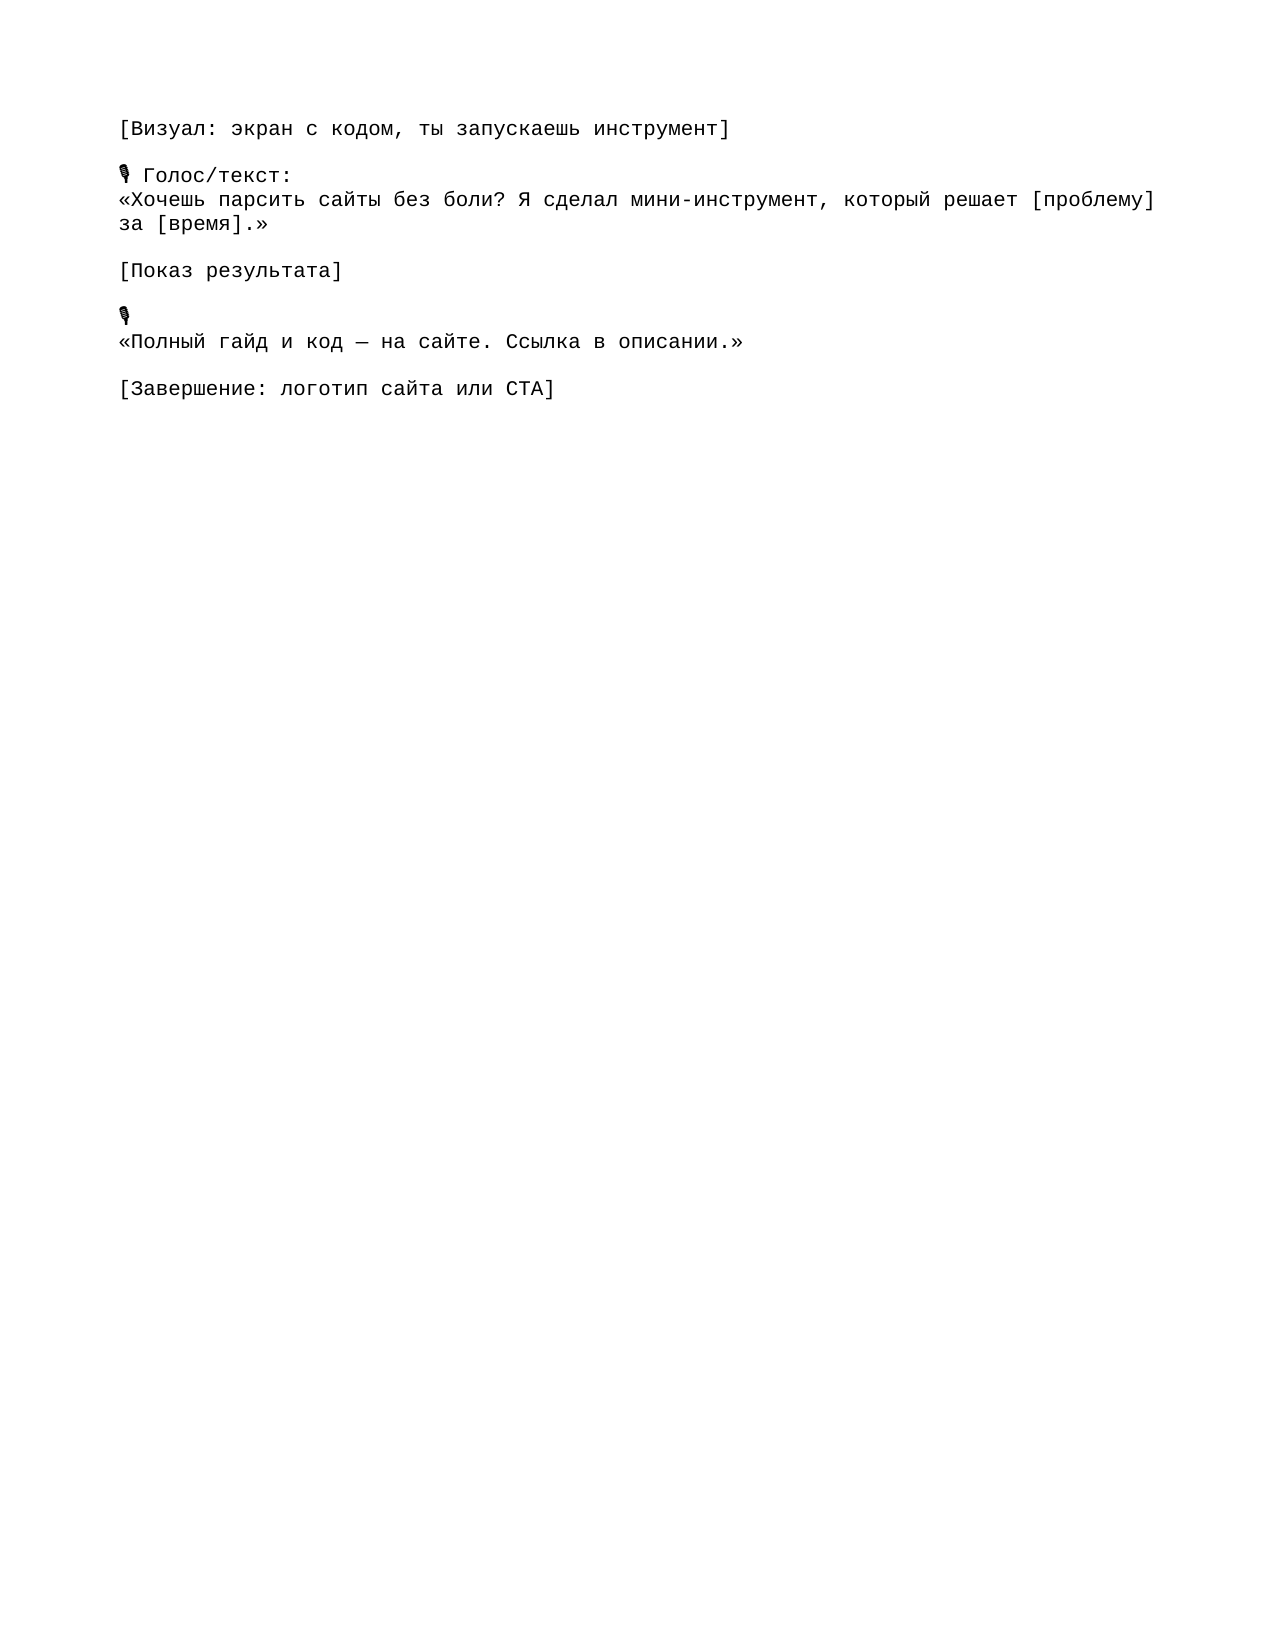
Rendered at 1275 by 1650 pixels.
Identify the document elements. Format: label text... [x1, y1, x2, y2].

text 🎙️ Голос/текст: [118, 165, 1157, 189]
text «Хочешь парсить сайты без боли? Я сделал мини-инструмент, который решает [проблему] за [время].» [118, 189, 1157, 236]
text [Показ результата] [118, 260, 1157, 284]
text [Завершение: логотип сайта или CTA] [118, 378, 1157, 402]
text «Полный гайд и код — на сайте. Ссылка в описании.» [118, 331, 1157, 354]
text 🎙️ [118, 307, 1157, 331]
text [Визуал: экран с кодом, ты запускаешь инструмент] [118, 118, 1157, 142]
